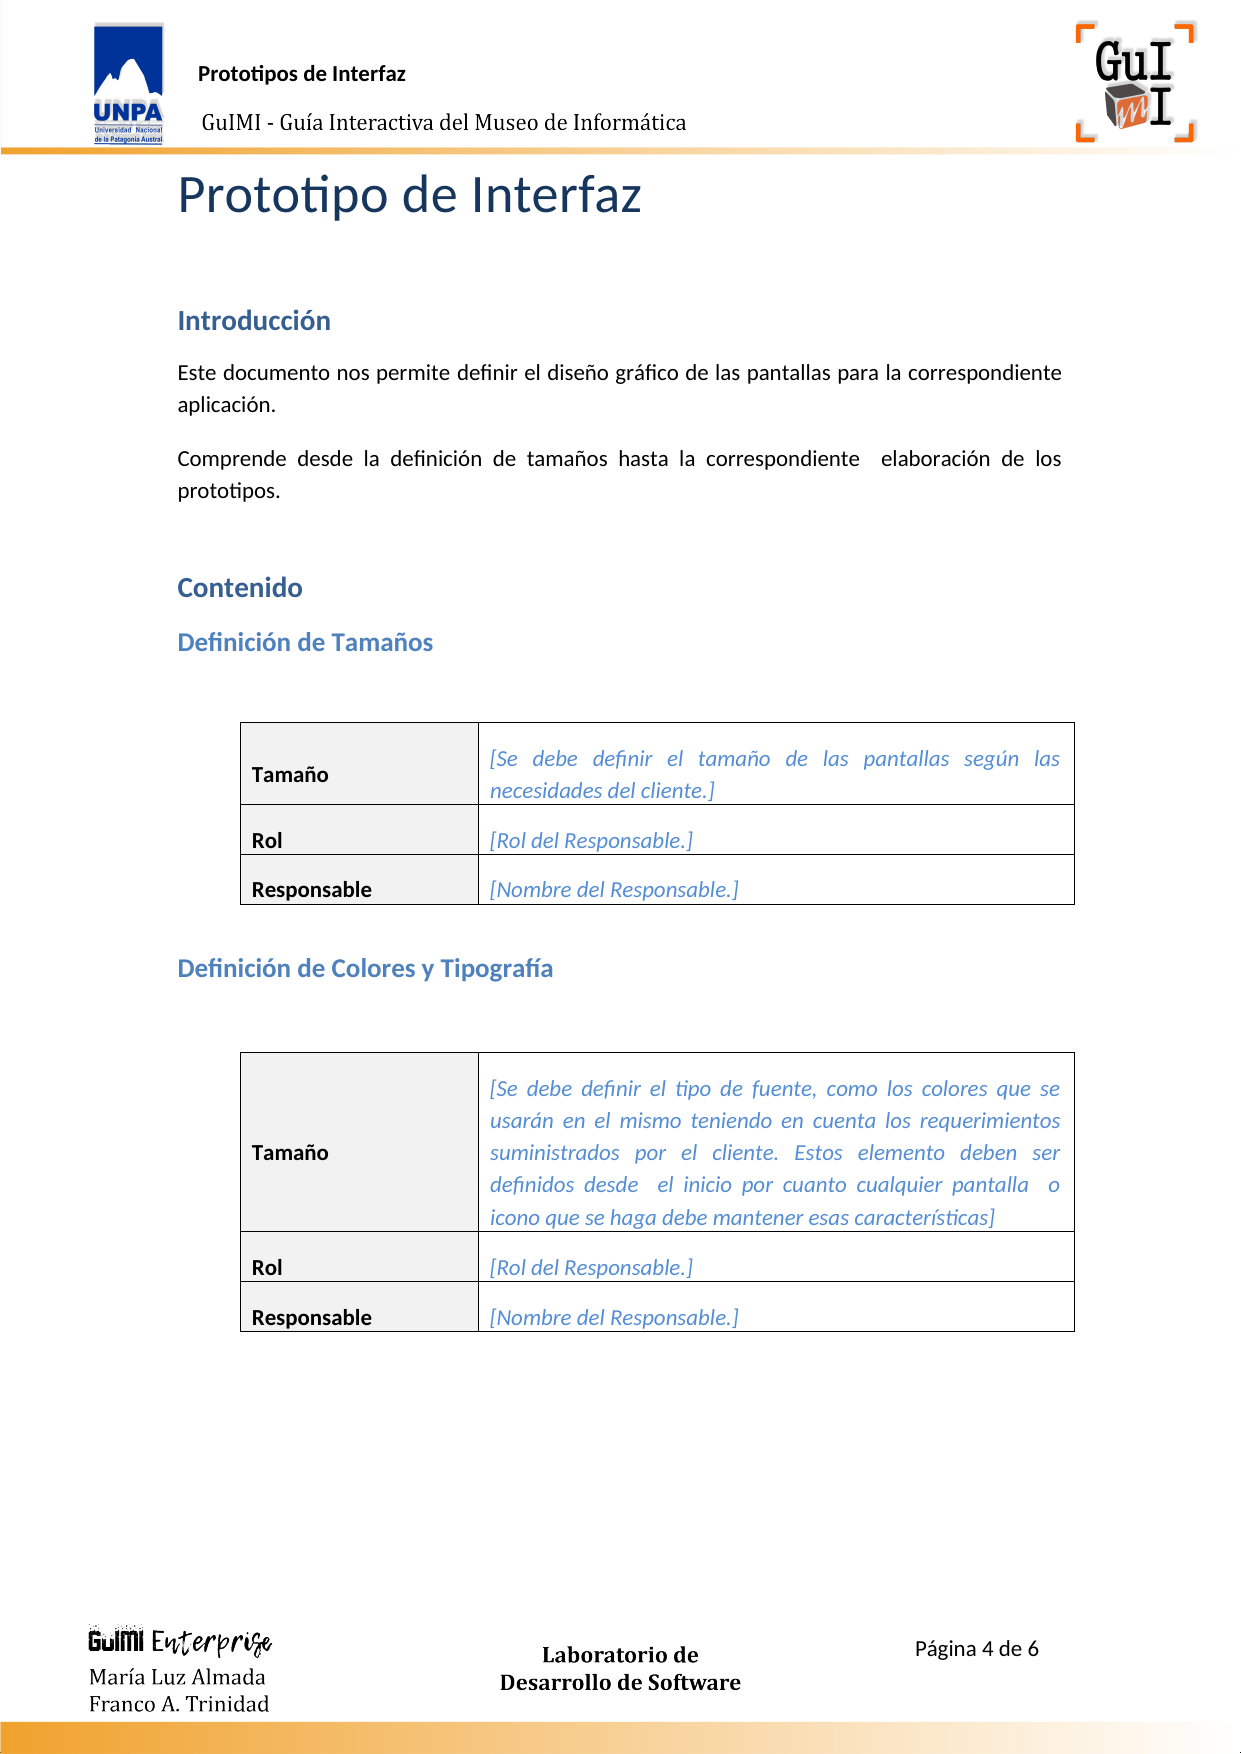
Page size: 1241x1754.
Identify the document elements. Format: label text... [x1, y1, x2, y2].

table_header [Se debe definir el tipo de fuente, como los colores que se usarán en el mismo teniendo en cuenta los requerimientos suministrados por el cliente. Estos elemento deben ser definidos desde el inicio por cuanto cualquier pantalla o icono que se haga debe mantener esas características] [479, 1053, 1074, 1231]
table_cell Responsable [241, 1282, 478, 1331]
table_cell Rol [241, 805, 478, 854]
subtitle Introducción [177, 302, 1063, 338]
table_cell [Rol del Responsable.] [479, 805, 1074, 854]
table_header Tamaño [241, 1053, 478, 1231]
subtitle Definición de Tamaños [177, 625, 1063, 658]
picture [0, 0, 1241, 155]
table_cell [Nombre del Responsable.] [479, 855, 1074, 904]
table_cell [Rol del Responsable.] [479, 1232, 1074, 1281]
text Prototipo de Interfaz [177, 160, 1063, 226]
subtitle Definición de Colores y Tipografía [177, 951, 1063, 984]
table_header [Se debe definir el tamaño de las pantallas según las necesidades del cliente.] [479, 723, 1074, 804]
text Comprende desde la definición de tamaños hasta la correspondiente elaboración de los prototipos. [177, 444, 1063, 504]
table_cell Rol [241, 1232, 478, 1281]
table_cell Responsable [241, 855, 478, 904]
table_cell [Nombre del Responsable.] [479, 1282, 1074, 1331]
subtitle Contenido [177, 569, 1063, 604]
picture [0, 1613, 1241, 1754]
table_header Tamaño [241, 723, 478, 804]
text Este documento nos permite definir el diseño gráfico de las pantallas para la correspondiente aplicación. [177, 358, 1063, 419]
